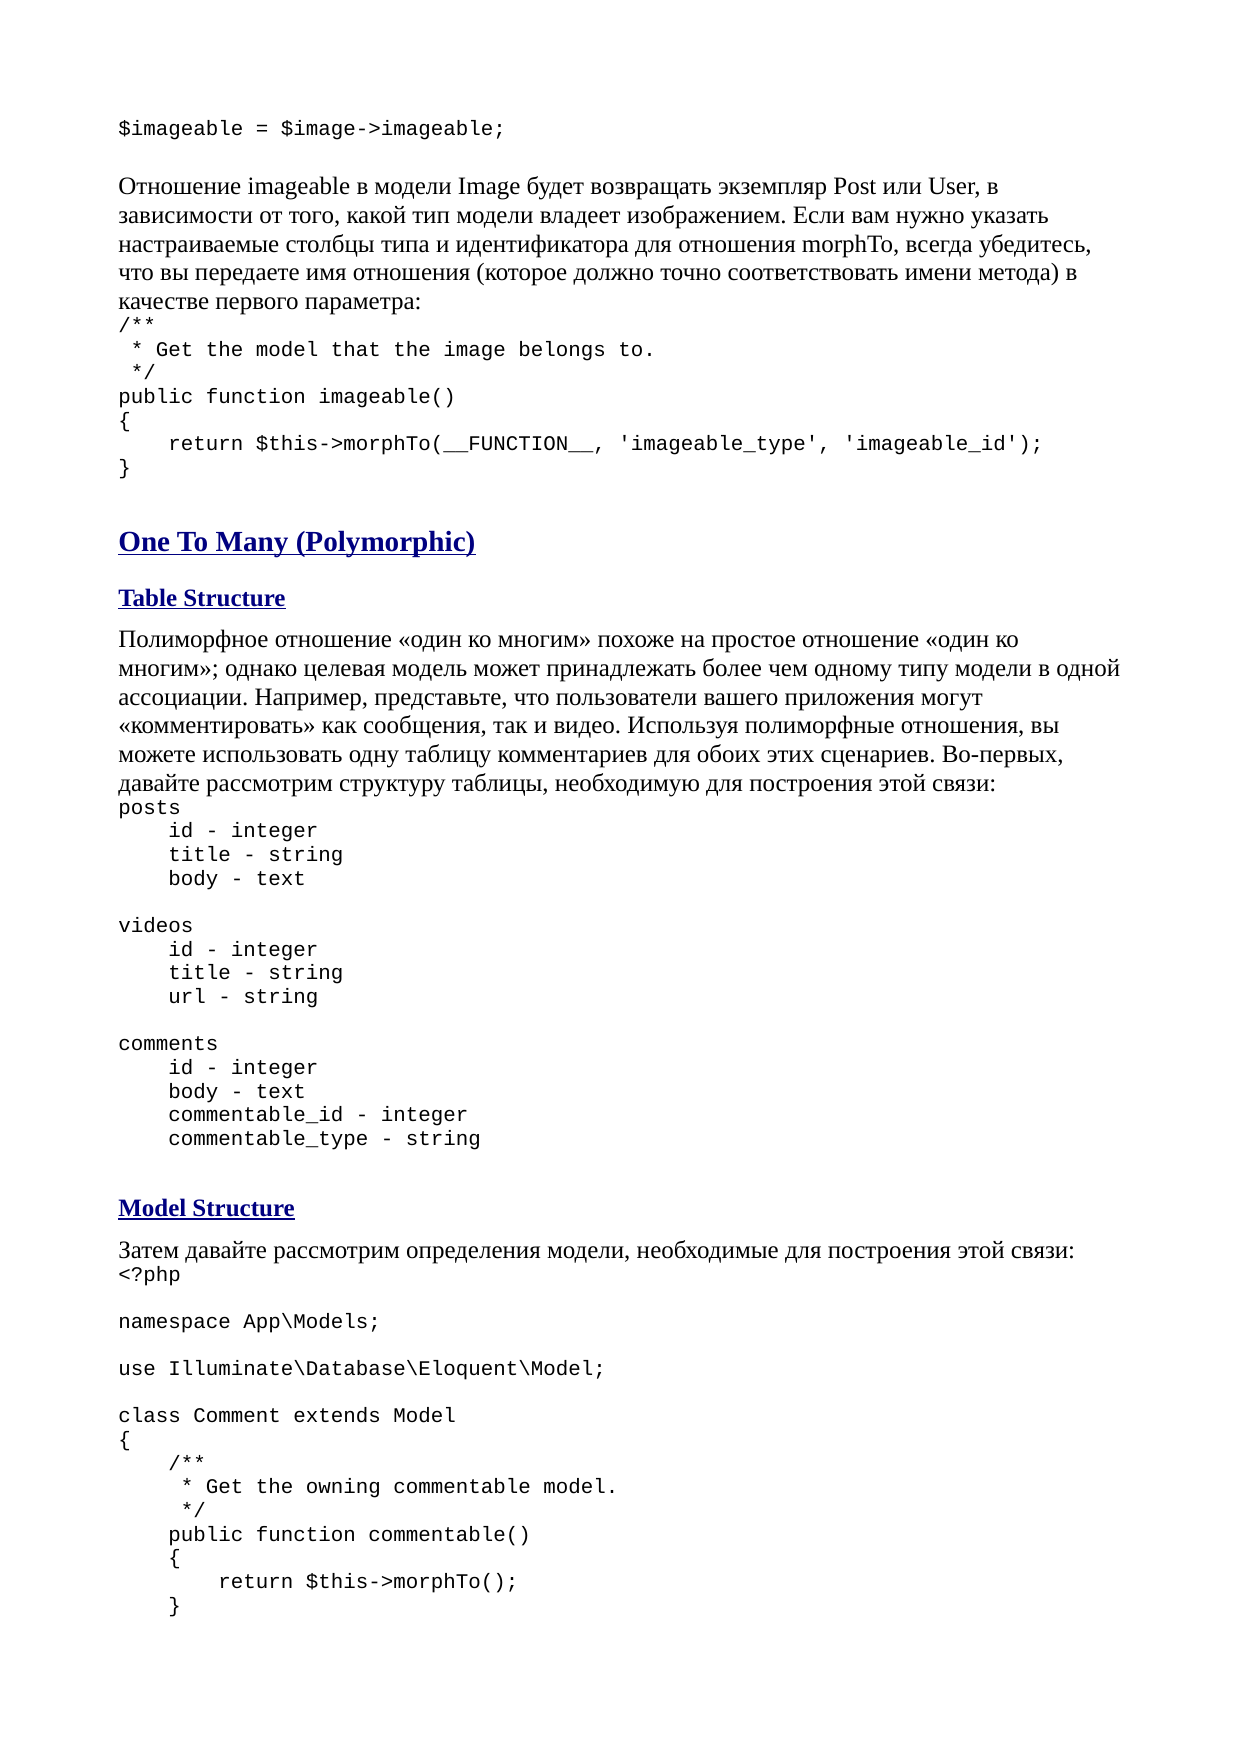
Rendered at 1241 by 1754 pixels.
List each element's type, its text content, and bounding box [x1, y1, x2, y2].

text use Illuminate\Database\Eloquent\Model; [118, 1358, 1122, 1382]
text <?php [118, 1263, 1122, 1287]
text * Get the model that the image belongs to. [118, 339, 1122, 362]
text */ [118, 362, 1122, 386]
text posts [118, 797, 1122, 821]
text Отношение imageable в модели Image будет возвращать экземпляр Post или User, в зависимости от того, какой тип модели владеет изображением. Если вам нужно указать настраиваемые столбцы типа и идентификатора для отношения morphTo, всегда убедитесь, что вы передаете имя отношения (которое должно точно соответствовать имени метода) в качестве первого параметра: [118, 171, 1122, 315]
text return $this->morphTo(__FUNCTION__, 'imageable_type', 'imageable_id'); [118, 433, 1122, 457]
text { [118, 1547, 1122, 1571]
text { [118, 1429, 1122, 1453]
text } [118, 1594, 1122, 1618]
text commentable_id - integer [118, 1104, 1122, 1128]
text Затем давайте рассмотрим определения модели, необходимые для построения этой связи: [118, 1235, 1122, 1263]
text $imageable = $image->imageable; [118, 118, 1122, 142]
text * Get the owning commentable model. [118, 1476, 1122, 1500]
text public function imageable() [118, 386, 1122, 409]
text /** [118, 315, 1122, 339]
text */ [118, 1500, 1122, 1524]
text Полиморфное отношение «один ко многим» похоже на простое отношение «один ко многим»; однако целевая модель может принадлежать более чем одному типу модели в одной ассоциации. Например, представьте, что пользователи вашего приложения могут «комментировать» как сообщения, так и видео. Используя полиморфные отношения, вы можете использовать одну таблицу комментариев для обоих этих сценариев. Во-первых, давайте рассмотрим структуру таблицы, необходимую для построения этой связи: [118, 624, 1122, 797]
text id - integer [118, 939, 1122, 962]
text comments [118, 1033, 1122, 1057]
subtitle Table Structure [118, 583, 1122, 612]
text return $this->morphTo(); [118, 1571, 1122, 1594]
subtitle One To Many (Polymorphic) [118, 524, 1122, 558]
text } [118, 457, 1122, 481]
text videos [118, 915, 1122, 939]
text body - text [118, 868, 1122, 891]
text { [118, 409, 1122, 433]
text id - integer [118, 821, 1122, 844]
subtitle Model Structure [118, 1193, 1122, 1222]
text title - string [118, 844, 1122, 868]
text namespace App\Models; [118, 1311, 1122, 1334]
text title - string [118, 962, 1122, 986]
text url - string [118, 986, 1122, 1010]
text /** [118, 1453, 1122, 1476]
text id - integer [118, 1057, 1122, 1081]
text class Comment extends Model [118, 1405, 1122, 1429]
text body - text [118, 1081, 1122, 1104]
text commentable_type - string [118, 1128, 1122, 1152]
text public function commentable() [118, 1524, 1122, 1547]
